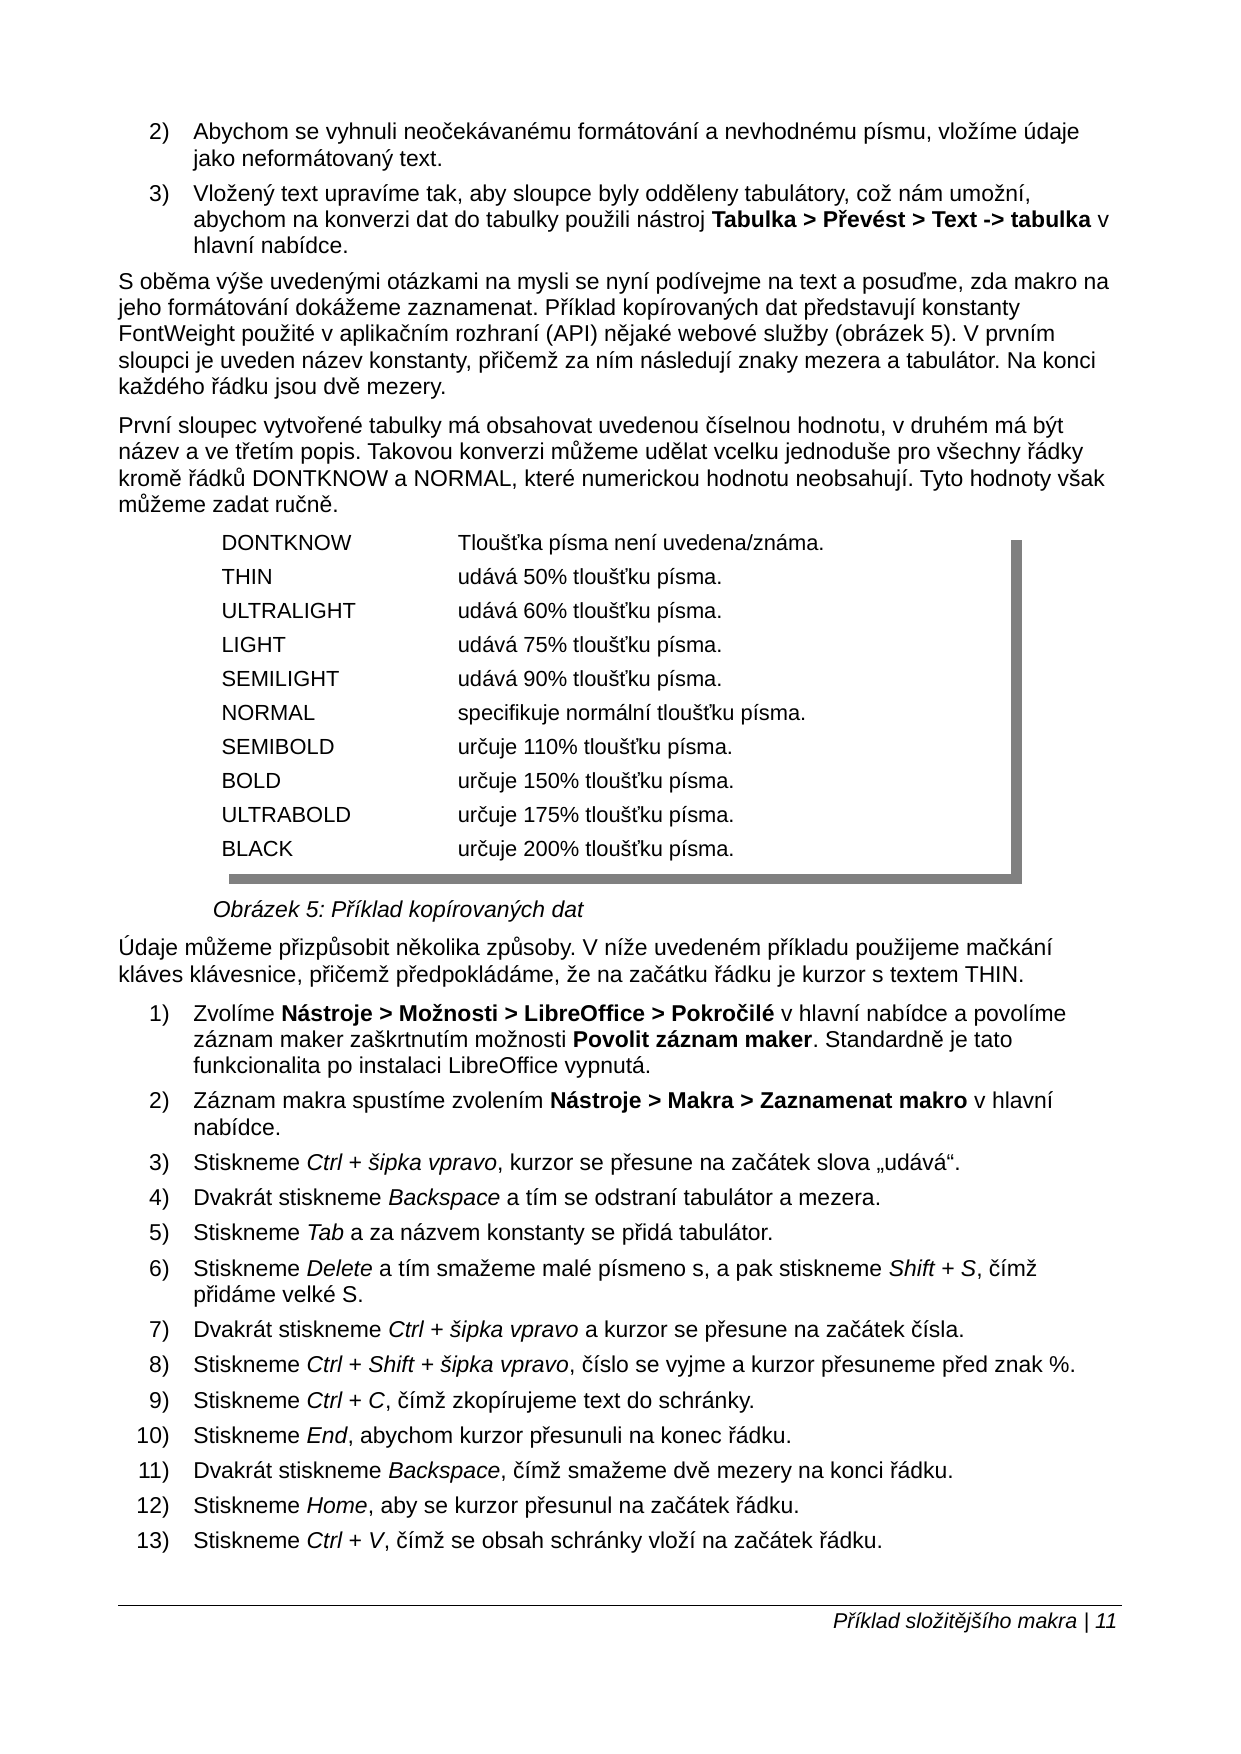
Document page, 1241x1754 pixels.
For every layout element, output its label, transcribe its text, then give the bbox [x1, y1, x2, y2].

table_cell udává 90% tloušťku písma. [458, 666, 1008, 700]
text Údaje můžeme přizpůsobit několika způsoby. V níže uvedeném příkladu použijeme mačkání kláves klávesnice, přičemž předpokládáme, že na začátku řádku je kurzor s textem THIN. [118, 934, 1122, 987]
table_cell THIN [221, 564, 458, 598]
list Stiskneme Delete a tím smažeme malé písmeno s, a pak stiskneme Shift + S, čímž přidáme velké S. [169, 1254, 1122, 1307]
table_cell LIGHT [221, 632, 458, 666]
text První sloupec vytvořené tabulky má obsahovat uvedenou číselnou hodnotu, v druhém má být název a ve třetím popis. Takovou konverzi můžeme udělat vcelku jednoduše pro všechny řádky kromě řádků DONTKNOW a NORMAL, které numerickou hodnotu neobsahují. Tyto hodnoty však můžeme zadat ručně. [118, 412, 1122, 517]
list Vložený text upravíme tak, aby sloupce byly odděleny tabulátory, což nám umožní, abychom na konverzi dat do tabulky použili nástroj Tabulka > Převést > Text -> tabulka v hlavní nabídce. [169, 180, 1122, 259]
list Stiskneme Ctrl + V, čímž se obsah schránky vloží na začátek řádku. [169, 1527, 1122, 1554]
table_cell NORMAL [221, 700, 458, 734]
table_header Tloušťka písma není uvedena/známa. [458, 530, 1008, 564]
table_cell ULTRABOLD [221, 802, 458, 836]
table_cell určuje 110% tloušťku písma. [458, 734, 1008, 768]
table_cell BLACK [221, 836, 458, 870]
table_cell určuje 175% tloušťku písma. [458, 802, 1008, 836]
text S oběma výše uvedenými otázkami na mysli se nyní podívejme na text a posuďme, zda makro na jeho formátování dokážeme zaznamenat. Příklad kopírovaných dat představují konstanty FontWeight použité v aplikačním rozhraní (API) nějaké webové služby (obrázek 5). V prvním sloupci je uveden název konstanty, přičemž za ním následují znaky mezera a tabulátor. Na konci každého řádku jsou dvě mezery. [118, 268, 1122, 399]
table_cell SEMIBOLD [221, 734, 458, 768]
table_cell udává 60% tloušťku písma. [458, 598, 1008, 632]
table_cell určuje 150% tloušťku písma. [458, 768, 1008, 802]
table_cell BOLD [221, 768, 458, 802]
table_cell SEMILIGHT [221, 666, 458, 700]
list Stiskneme Ctrl + Shift + šipka vpravo, číslo se vyjme a kurzor přesuneme před znak %. [169, 1351, 1122, 1378]
table_header DONTKNOW [221, 530, 458, 564]
table_cell udává 75% tloušťku písma. [458, 632, 1008, 666]
table_cell určuje 200% tloušťku písma. [458, 836, 1008, 870]
list Dvakrát stiskneme Ctrl + šipka vpravo a kurzor se přesune na začátek čísla. [169, 1316, 1122, 1342]
list Stiskneme Tab a za názvem konstanty se přidá tabulátor. [169, 1219, 1122, 1246]
list Abychom se vyhnuli neočekávanému formátování a nevhodnému písmu, vložíme údaje jako neformátovaný text. [169, 118, 1122, 171]
list Zvolíme Nástroje > Možnosti > LibreOffice > Pokročilé v hlavní nabídce a povolíme záznam maker zaškrtnutím možnosti Povolit záznam maker. Standardně je tato funkcionalita po instalaci LibreOffice vypnutá. [169, 999, 1122, 1078]
table_cell specifikuje normální tloušťku písma. [458, 700, 1008, 734]
list Stiskneme Ctrl + C, čímž zkopírujeme text do schránky. [169, 1387, 1122, 1413]
list Dvakrát stiskneme Backspace a tím se odstraní tabulátor a mezera. [169, 1184, 1122, 1211]
list Stiskneme End, abychom kurzor přesunuli na konec řádku. [169, 1422, 1122, 1448]
text Obrázek 5: Příklad kopírovaných dat [213, 896, 1028, 922]
table_cell udává 50% tloušťku písma. [458, 564, 1008, 598]
list Záznam makra spustíme zvolením Nástroje > Makra > Zaznamenat makro v hlavní nabídce. [169, 1087, 1122, 1140]
list Stiskneme Home, aby se kurzor přesunul na začátek řádku. [169, 1492, 1122, 1518]
table_cell ULTRALIGHT [221, 598, 458, 632]
list Stiskneme Ctrl + šipka vpravo, kurzor se přesune na začátek slova „udává“. [169, 1149, 1122, 1175]
list Dvakrát stiskneme Backspace, čímž smažeme dvě mezery na konci řádku. [169, 1457, 1122, 1483]
